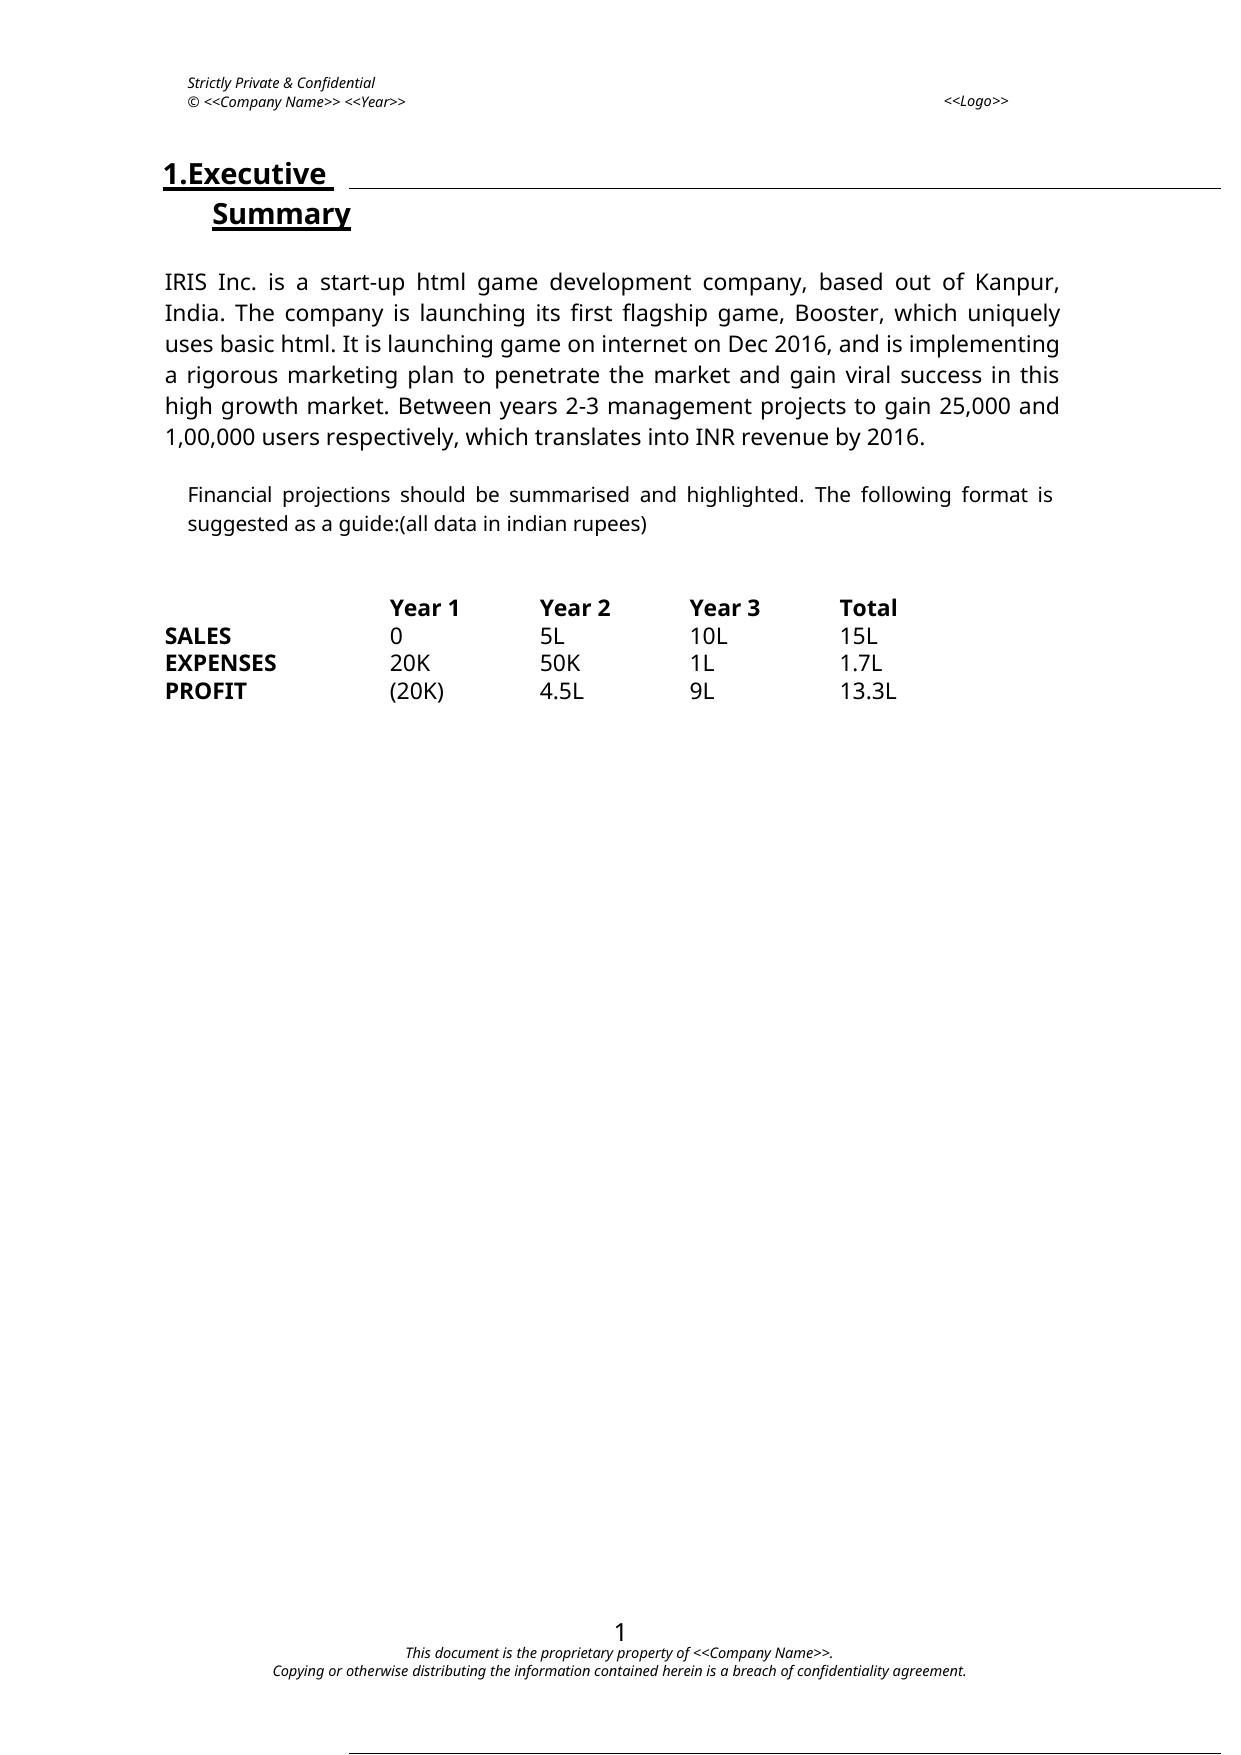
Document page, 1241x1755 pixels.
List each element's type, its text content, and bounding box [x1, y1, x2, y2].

table_cell 9L [652, 677, 802, 705]
table_cell PROFIT [165, 677, 337, 705]
table_header Year 3 [652, 594, 802, 622]
table_cell 13.3L [802, 677, 933, 705]
table_cell (20K) [338, 677, 521, 705]
table_cell 1L [652, 650, 802, 677]
table_header [165, 594, 337, 622]
table_cell 5L [521, 622, 652, 649]
table_cell 1.7L [802, 650, 933, 677]
table_header Year 2 [521, 594, 652, 622]
text Financial projections should be summarised and highlighted. The following format is suggested as a guide:(all data in indian rupees) [187, 480, 1054, 537]
table_cell 0 [338, 622, 521, 649]
table_header Total [802, 594, 933, 622]
table_cell EXPENSES [165, 650, 337, 677]
table_cell 50K [521, 650, 652, 677]
table_header Year 1 [338, 594, 521, 622]
text IRIS Inc. is a start-up html game development company, based out of Kanpur, India. The company is launching its first flagship game, Booster, which uniquely uses basic html. It is launching game on internet on Dec 2016, and is implementing a rigorous marketing plan to penetrate the market and gain viral success in this high growth market. Between years 2-3 management projects to gain 25,000 and 1,00,000 users respectively, which translates into INR revenue by 2016. [164, 266, 1061, 452]
table_cell SALES [165, 622, 337, 649]
table_cell 20K [338, 650, 521, 677]
list Executive Summary [162, 154, 1070, 233]
table_cell 4.5L [521, 677, 652, 705]
table_cell 10L [652, 622, 802, 649]
table_cell 15L [802, 622, 933, 649]
